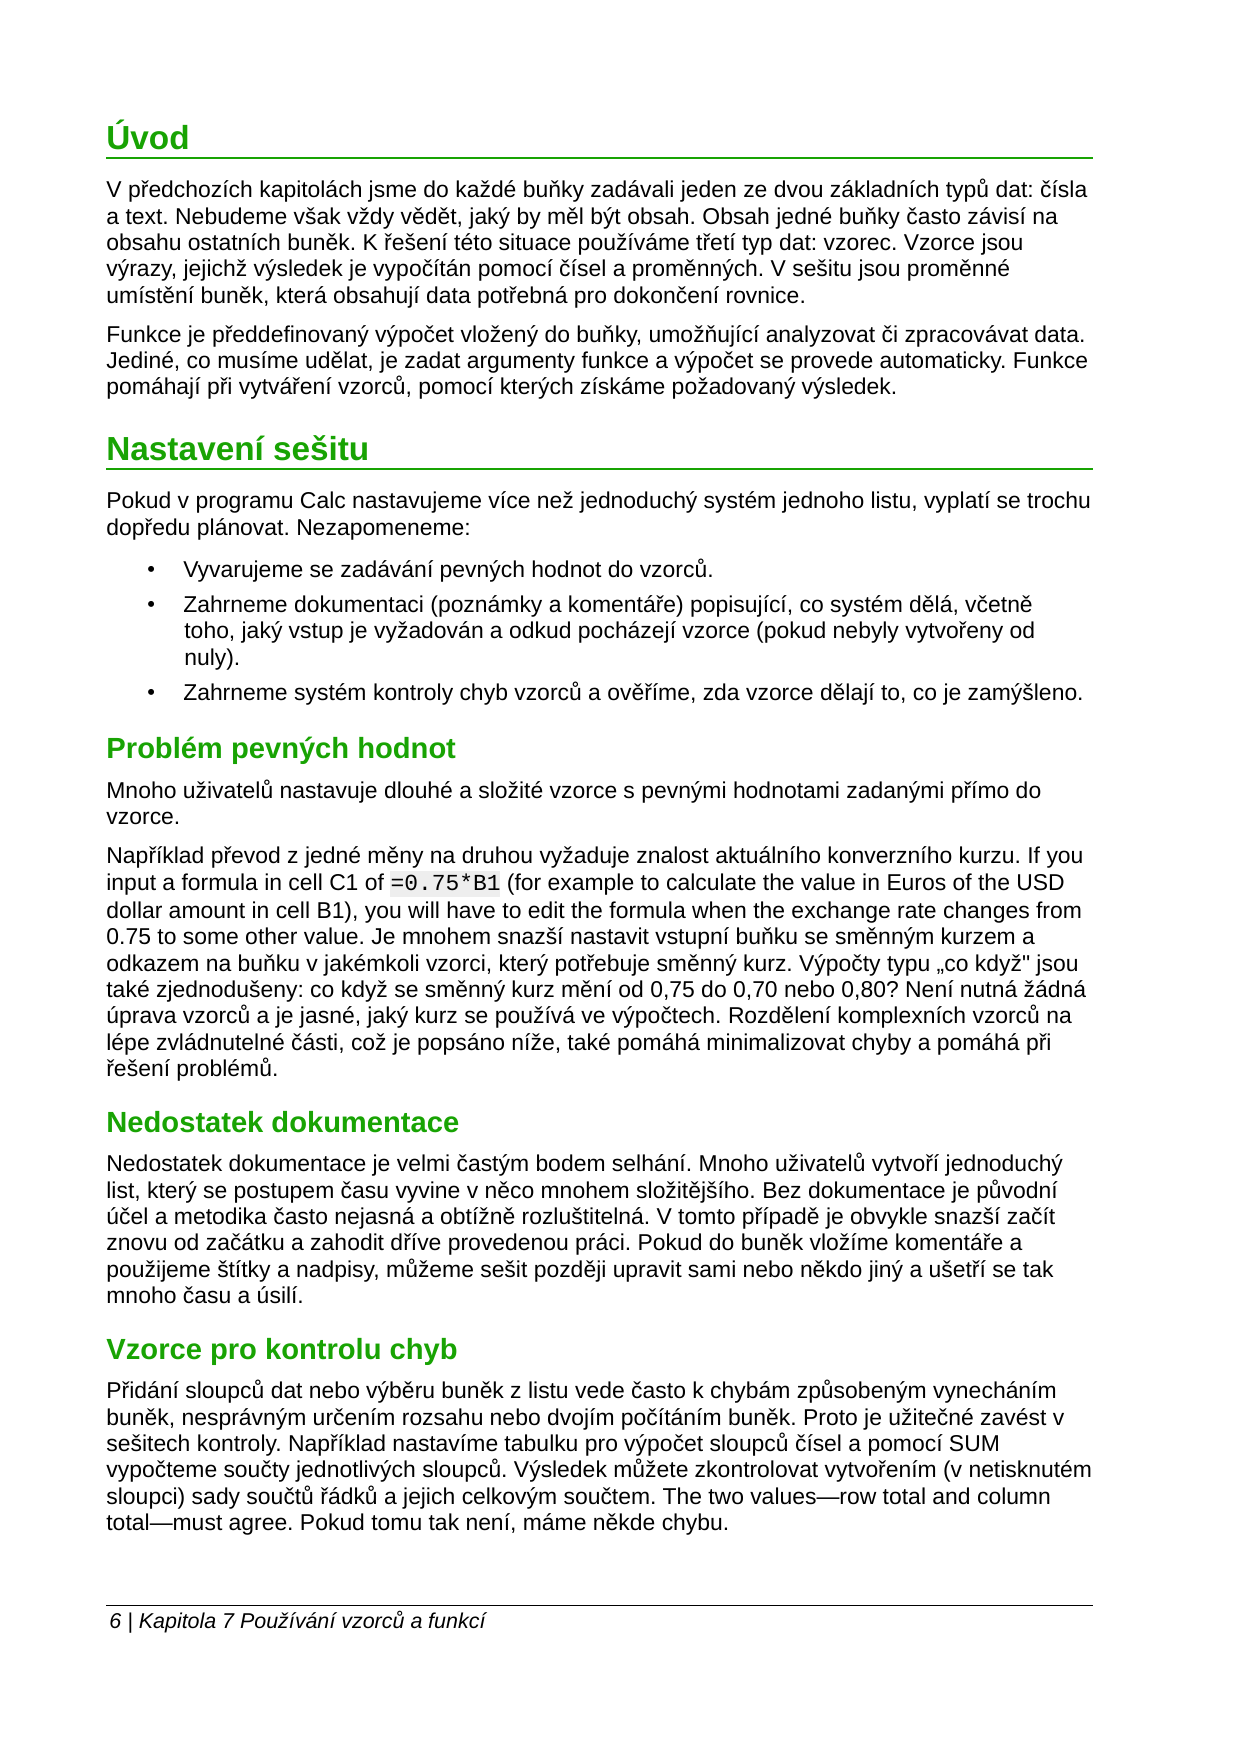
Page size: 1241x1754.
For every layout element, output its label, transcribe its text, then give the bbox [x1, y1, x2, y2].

text Přidání sloupců dat nebo výběru buněk z listu vede často k chybám způsobeným vynecháním buněk, nesprávným určením rozsahu nebo dvojím počítáním buněk. Proto je užitečné zavést v sešitech kontroly. Například nastavíme tabulku pro výpočet sloupců čísel a pomocí SUM vypočteme součty jednotlivých sloupců. Výsledek můžete zkontrolovat vytvořením (v netisknutém sloupci) sady součtů řádků a jejich celkovým součtem. The two values—row total and column total—must agree. Pokud tomu tak není, máme někde chybu. [106, 1377, 1093, 1535]
text Mnoho uživatelů nastavuje dlouhé a složité vzorce s pevnými hodnotami zadanými přímo do vzorce. [106, 777, 1093, 829]
text Pokud v programu Calc nastavujeme více než jednoduchý systém jednoho listu, vyplatí se trochu dopředu plánovat. Nezapomeneme: [106, 487, 1093, 540]
text Nedostatek dokumentace je velmi častým bodem selhání. Mnoho uživatelů vytvoří jednoduchý list, který se postupem času vyvine v něco mnohem složitějšího. Bez dokumentace je původní účel a metodika často nejasná a obtížně rozluštitelná. V tomto případě je obvykle snazší začít znovu od začátku a zahodit dříve provedenou práci. Pokud do buněk vložíme komentáře a použijeme štítky a nadpisy, můžeme sešit později upravit sami nebo někdo jiný a ušetří se tak mnoho času a úsilí. [106, 1150, 1093, 1308]
list Zahrneme systém kontroly chyb vzorců a ověříme, zda vzorce dělají to, co je zamýšleno. [144, 676, 1093, 708]
subtitle Vzorce pro kontrolu chyb [106, 1332, 1093, 1366]
text V předchozích kapitolách jsme do každé buňky zadávali jeden ze dvou základních typů dat: čísla a text. Nebudeme však vždy vědět, jaký by měl být obsah. Obsah jedné buňky často závisí na obsahu ostatních buněk. K řešení této situace používáme třetí typ dat: vzorec. Vzorce jsou výrazy, jejichž výsledek je vypočítán pomocí čísel a proměnných. V sešitu jsou proměnné umístění buněk, která obsahují data potřebná pro dokončení rovnice. [106, 176, 1093, 308]
subtitle Nastavení sešitu [106, 429, 1093, 468]
list Vyvarujeme se zadávání pevných hodnot do vzorců. [144, 553, 1093, 582]
list Zahrneme dokumentaci (poznámky a komentáře) popisující, co systém dělá, včetně toho, jaký vstup je vyžadován a odkud pocházejí vzorce (pokud nebyly vytvořeny od nuly). [144, 588, 1093, 670]
subtitle Problém pevných hodnot [106, 732, 1093, 765]
text Funkce je předdefinovaný výpočet vložený do buňky, umožňující analyzovat či zpracovávat data. Jediné, co musíme udělat, je zadat argumenty funkce a výpočet se provede automaticky. Funkce pomáhají při vytváření vzorců, pomocí kterých získáme požadovaný výsledek. [106, 321, 1093, 400]
text Například převod z jedné měny na druhou vyžaduje znalost aktuálního konverzního kurzu. If you input a formula in cell C1 of =0.75*B1 (for example to calculate the value in Euros of the USD dollar amount in cell B1), you will have to edit the formula when the exchange rate changes from 0.75 to some other value. Je mnohem snazší nastavit vstupní buňku se směnným kurzem a odkazem na buňku v jakémkoli vzorci, který potřebuje směnný kurz. Výpočty typu „co když" jsou také zjednodušeny: co když se směnný kurz mění od 0,75 do 0,70 nebo 0,80? Není nutná žádná úprava vzorců a je jasné, jaký kurz se používá ve výpočtech. Rozdělení komplexních vzorců na lépe zvládnutelné části, což je popsáno níže, také pomáhá minimalizovat chyby a pomáhá při řešení problémů. [106, 842, 1093, 1081]
subtitle Nedostatek dokumentace [106, 1105, 1093, 1138]
subtitle Úvod [106, 118, 1093, 157]
